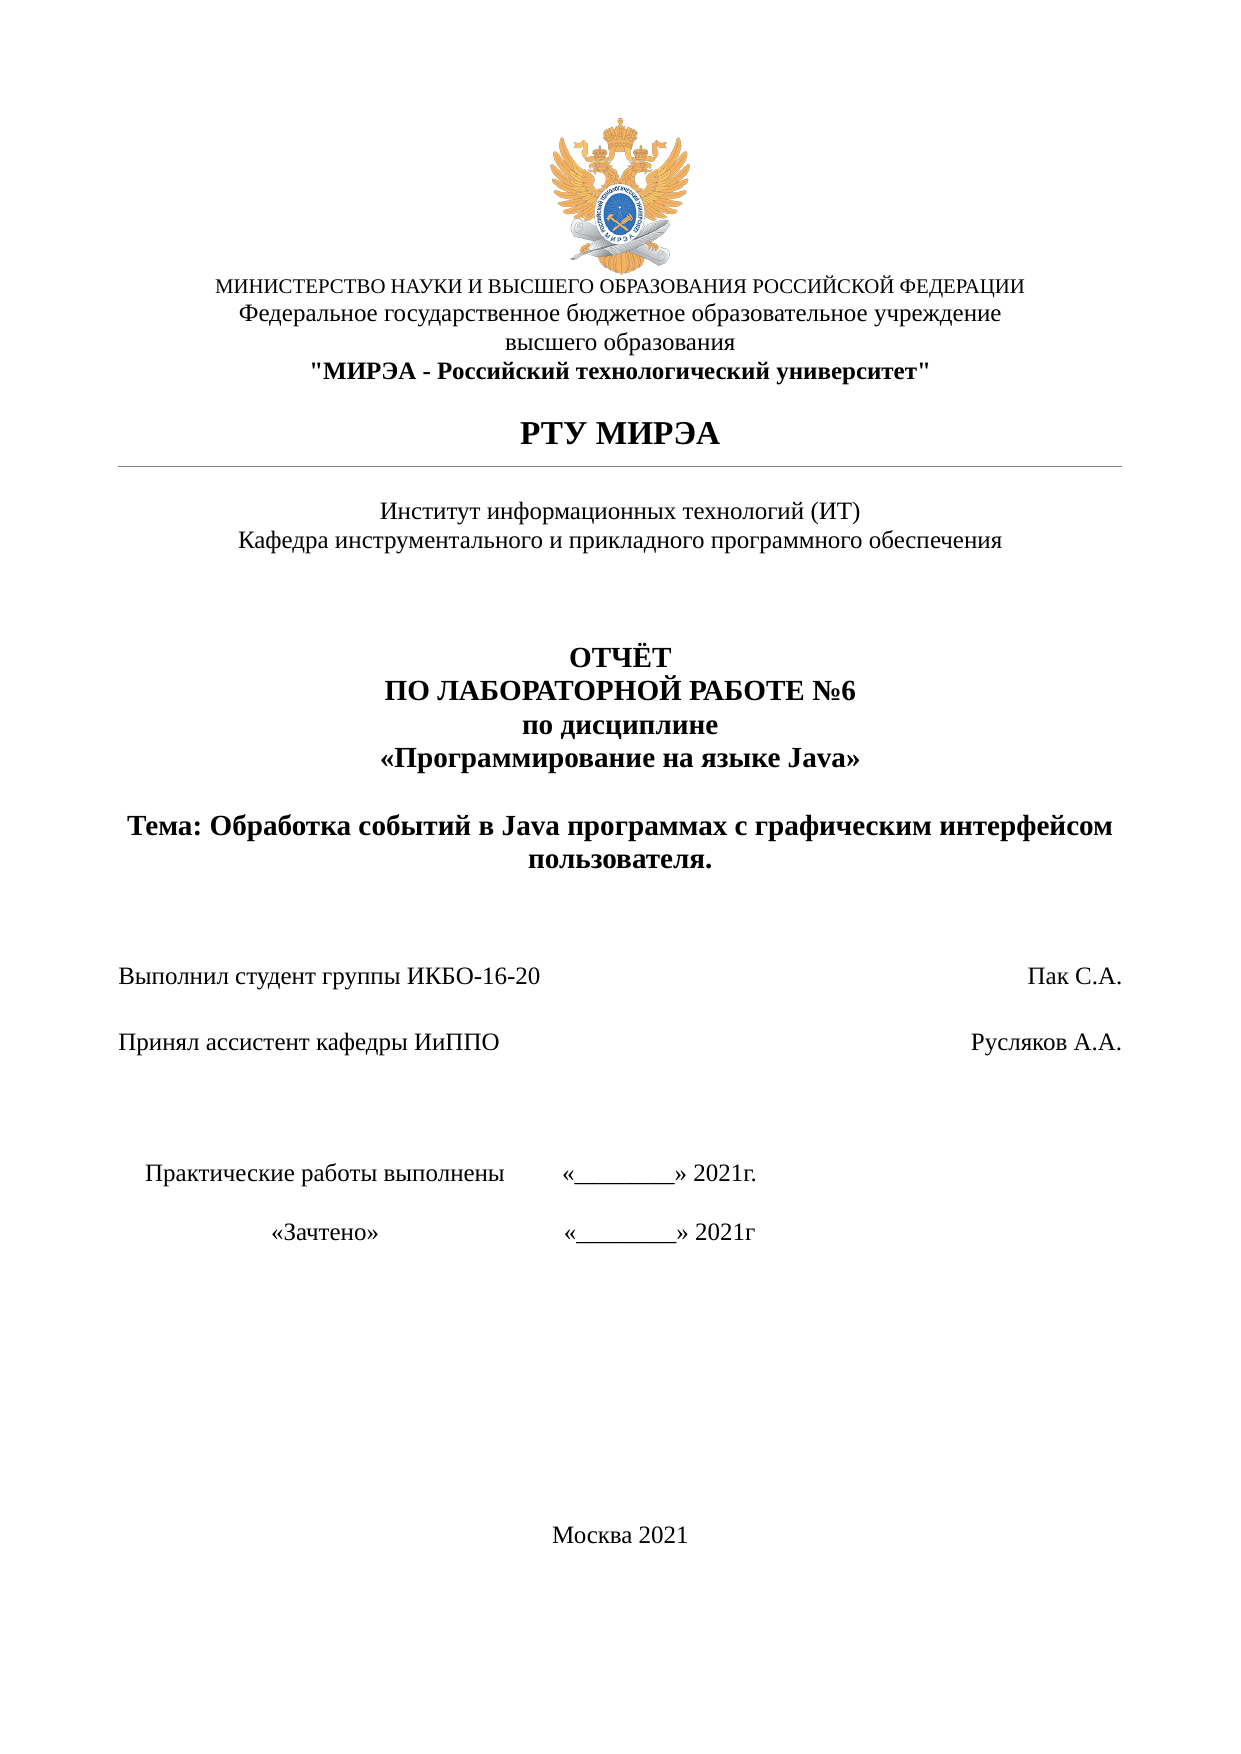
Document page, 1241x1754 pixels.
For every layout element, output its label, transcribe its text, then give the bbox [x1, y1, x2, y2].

text Москва 2021 [118, 1521, 1122, 1549]
table_header «________» 2021г. [531, 1143, 787, 1202]
table_header [549, 961, 787, 990]
table_header Выполнил студент группы ИКБО-16-20 [118, 961, 548, 990]
text "МИРЭА - Российский технологический университет" [118, 356, 1122, 385]
text Тема: Обработка событий в Java программах с графическим интерфейсом пользователя. [118, 808, 1122, 875]
text Федеральное государственное бюджетное образовательное учреждение [118, 298, 1122, 327]
text МИНИСТЕРСТВО НАУКИ И ВЫСШЕГО ОБРАЗОВАНИЯ РОССИЙСКОЙ ФЕДЕРАЦИИ [118, 118, 1122, 298]
table_header [787, 1143, 1122, 1202]
table_cell [549, 990, 787, 1056]
table_cell Принял ассистент кафедры ИиППО [118, 990, 548, 1056]
text РТУ МИРЭА [118, 413, 1122, 452]
table_cell Русляков А.А. [787, 990, 1122, 1056]
table_header Пак С.А. [787, 961, 1122, 990]
text «Программирование на языке Java» [118, 741, 1122, 774]
text Институт информационных технологий (ИТ) [118, 496, 1122, 525]
text высшего образования [118, 327, 1122, 356]
text ОТЧЁТ [118, 640, 1122, 673]
picture [542, 118, 699, 275]
table_cell «Зачтено» [118, 1202, 531, 1262]
text ПО ЛАБОРАТОРНОЙ РАБОТЕ №6 [118, 673, 1122, 707]
table_cell «________» 2021г [531, 1202, 787, 1262]
text по дисциплине [118, 707, 1122, 741]
table_header Практические работы выполнены [118, 1143, 531, 1202]
text Кафедра инструментального и прикладного программного обеспечения [118, 525, 1122, 554]
table_cell [787, 1202, 1122, 1262]
